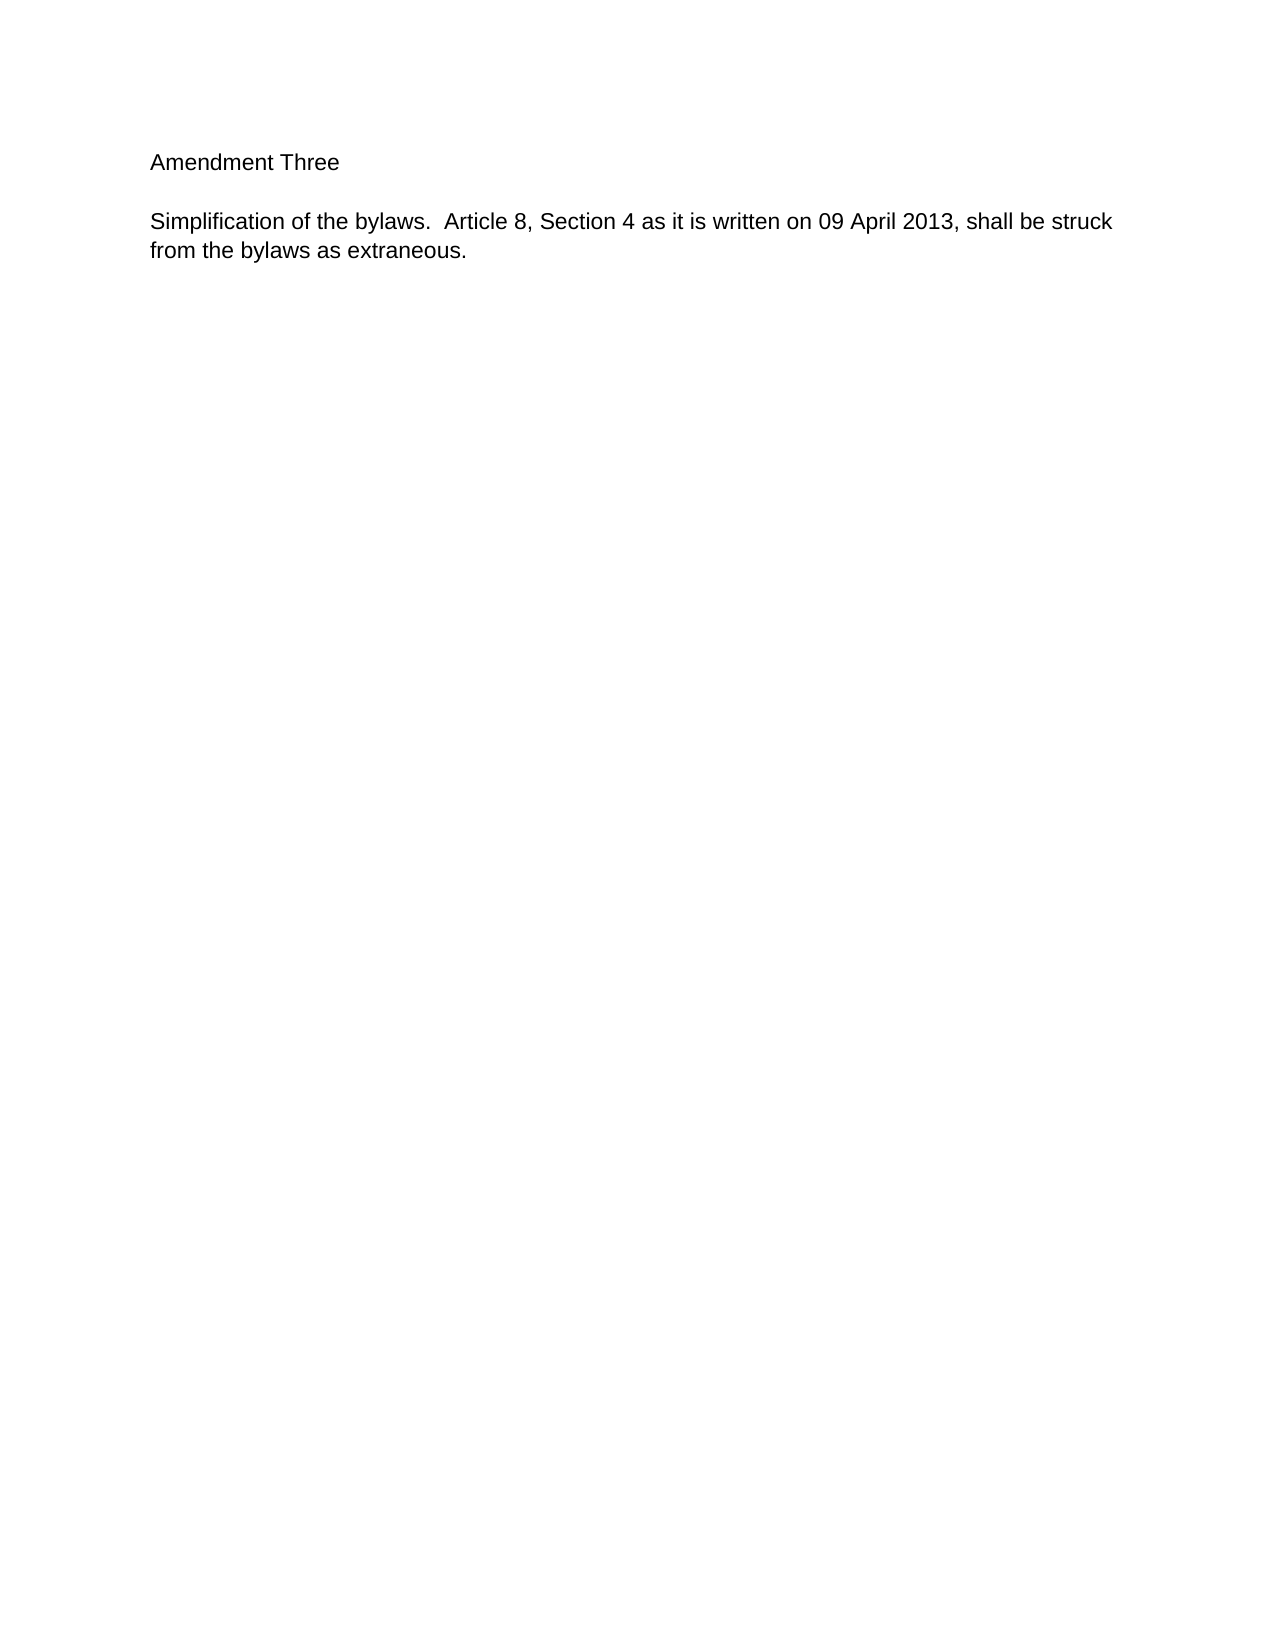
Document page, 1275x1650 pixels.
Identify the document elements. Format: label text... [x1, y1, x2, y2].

text Simplification of the bylaws. Article 8, Section 4 as it is written on 09 April 2013, shall be struck from the bylaws as extraneous. [150, 209, 1125, 264]
text Amendment Three [150, 150, 1125, 176]
